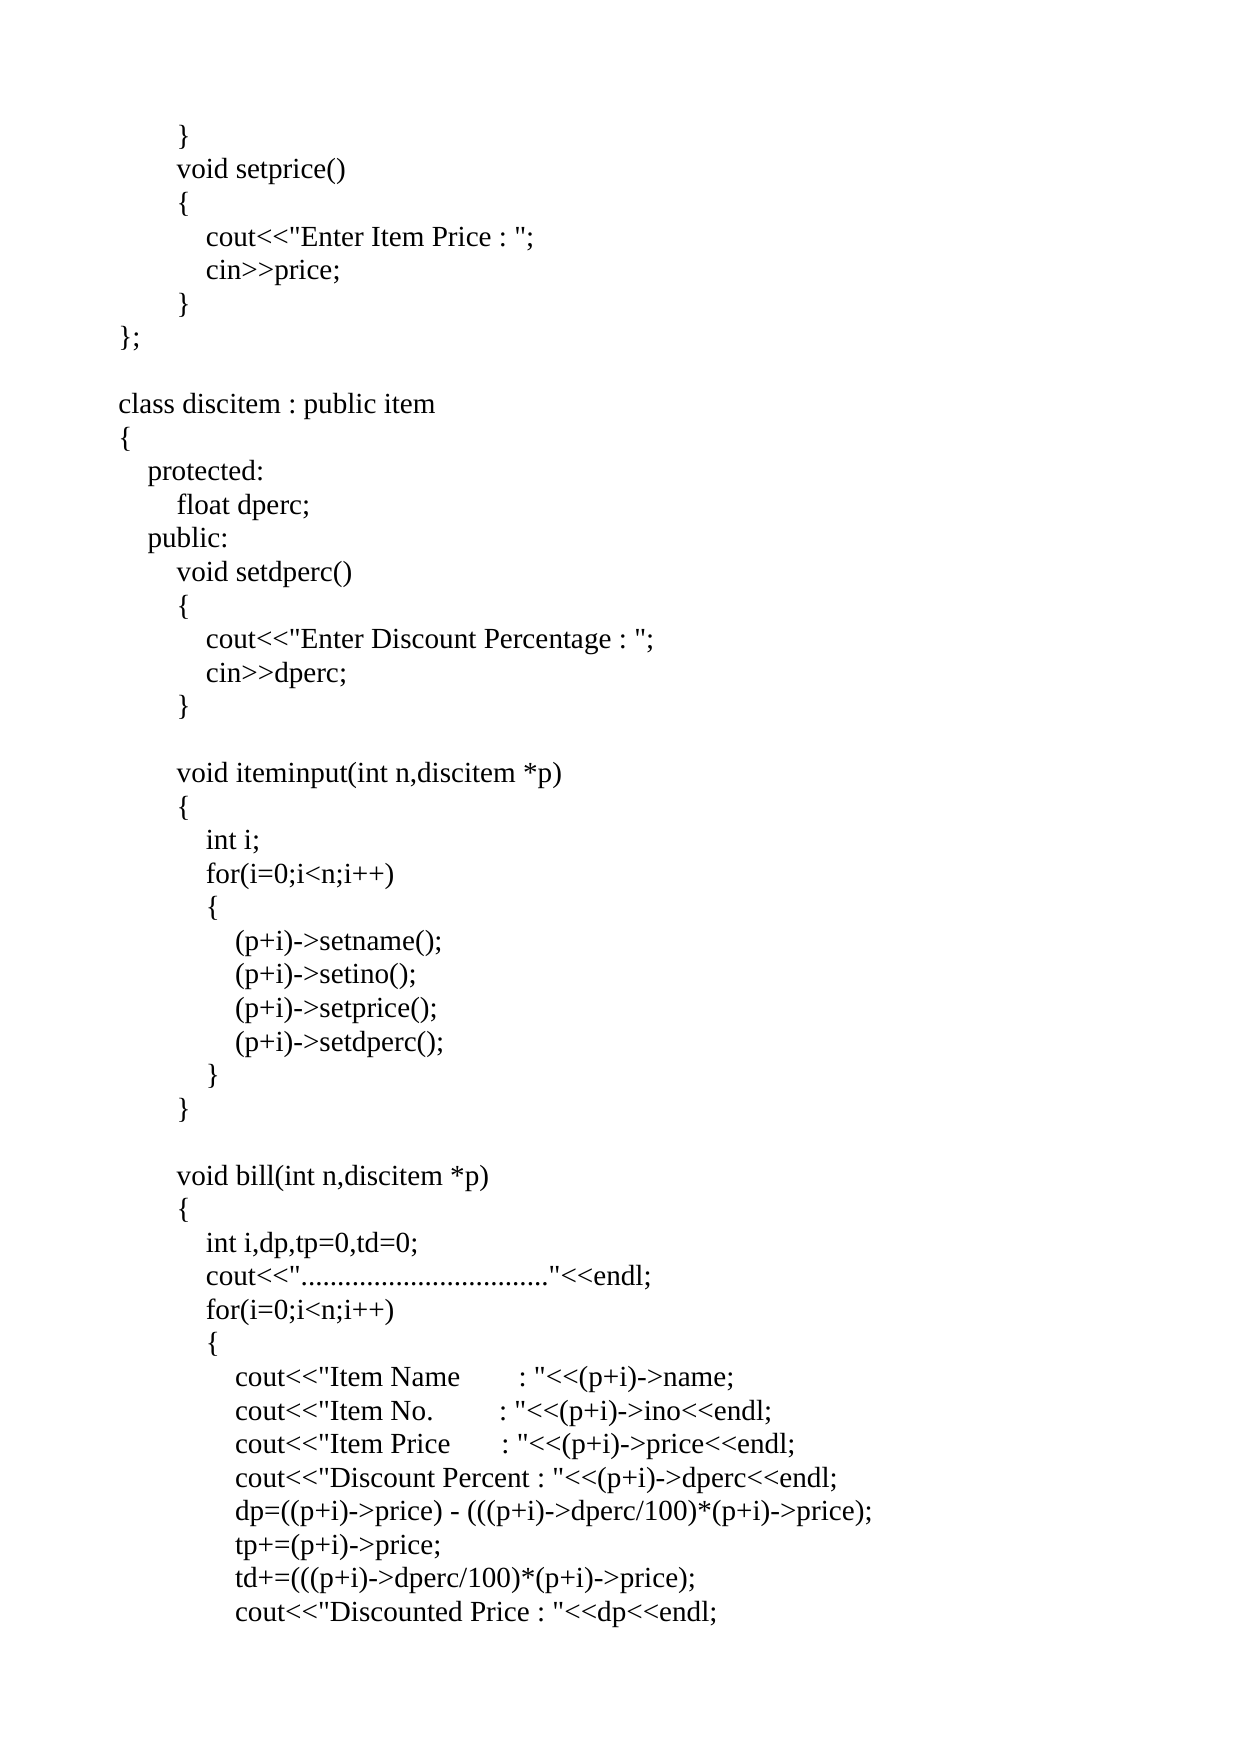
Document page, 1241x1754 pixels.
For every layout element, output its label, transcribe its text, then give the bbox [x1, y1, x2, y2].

text void setdperc() [118, 554, 1122, 588]
text } [118, 286, 1122, 319]
text void setprice() [118, 152, 1122, 185]
text void iteminput(int n,discitem *p) [118, 755, 1122, 789]
text (p+i)->setdperc(); [118, 1024, 1122, 1057]
text tp+=(p+i)->price; [118, 1527, 1122, 1560]
text float dperc; [118, 487, 1122, 521]
text { [118, 185, 1122, 219]
text class discitem : public item [118, 386, 1122, 420]
text (p+i)->setname(); [118, 923, 1122, 957]
text cout<<"Enter Discount Percentage : "; [118, 621, 1122, 655]
text { [118, 420, 1122, 453]
text public: [118, 521, 1122, 554]
text { [118, 1191, 1122, 1225]
text (p+i)->setino(); [118, 957, 1122, 990]
text { [118, 1326, 1122, 1359]
text for(i=0;i<n;i++) [118, 856, 1122, 889]
text cout<<"Enter Item Price : "; [118, 219, 1122, 252]
text } [118, 1057, 1122, 1091]
text cout<<".................................."<<endl; [118, 1258, 1122, 1292]
text } [118, 688, 1122, 722]
text int i,dp,tp=0,td=0; [118, 1225, 1122, 1258]
text } [118, 1091, 1122, 1124]
text cin>>price; [118, 252, 1122, 286]
text { [118, 889, 1122, 923]
text protected: [118, 453, 1122, 487]
text }; [118, 319, 1122, 353]
text { [118, 588, 1122, 621]
text cout<<"Item No. : "<<(p+i)->ino<<endl; [118, 1393, 1122, 1426]
text (p+i)->setprice(); [118, 990, 1122, 1024]
text } [118, 118, 1122, 152]
text cout<<"Item Price : "<<(p+i)->price<<endl; [118, 1426, 1122, 1460]
text cin>>dperc; [118, 655, 1122, 688]
text void bill(int n,discitem *p) [118, 1158, 1122, 1191]
text cout<<"Discount Percent : "<<(p+i)->dperc<<endl; [118, 1460, 1122, 1493]
text dp=((p+i)->price) - (((p+i)->dperc/100)*(p+i)->price); [118, 1493, 1122, 1527]
text for(i=0;i<n;i++) [118, 1292, 1122, 1326]
text cout<<"Discounted Price : "<<dp<<endl; [118, 1594, 1122, 1627]
text int i; [118, 822, 1122, 856]
text td+=(((p+i)->dperc/100)*(p+i)->price); [118, 1560, 1122, 1594]
text { [118, 789, 1122, 822]
text cout<<"Item Name : "<<(p+i)->name; [118, 1359, 1122, 1393]
